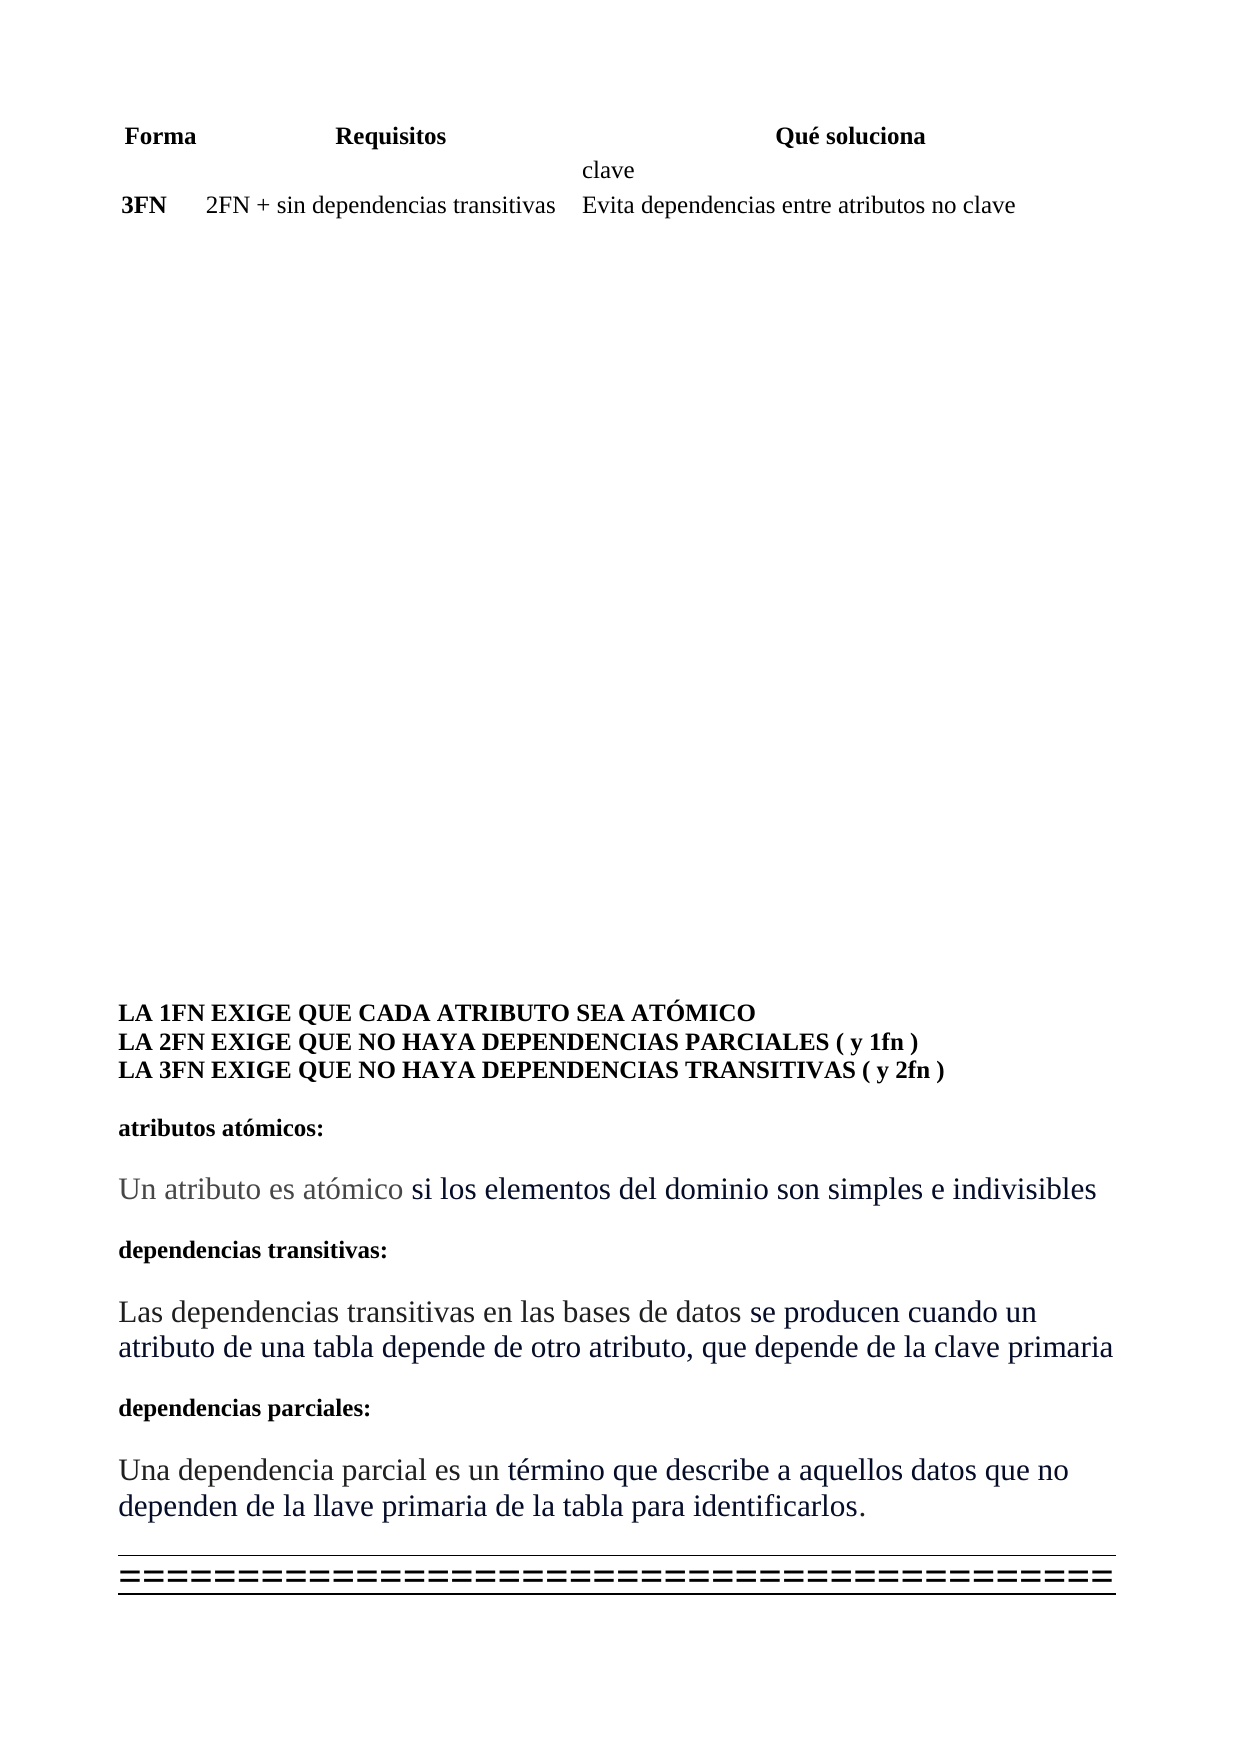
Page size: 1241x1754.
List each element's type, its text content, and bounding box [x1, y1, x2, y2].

table_cell 3FN [118, 187, 203, 222]
table_cell [203, 153, 579, 187]
text LA 2FN EXIGE QUE NO HAYA DEPENDENCIAS PARCIALES ( y 1fn ) [118, 1027, 1122, 1056]
text Una dependencia parcial es un término que describe a aquellos datos que no dependen de la llave primaria de la tabla para identificarlos. [118, 1451, 1122, 1523]
table_header Forma [118, 118, 203, 153]
text dependencias transitivas: [118, 1235, 1122, 1264]
table_cell Evita dependencias entre atributos no clave [579, 187, 1122, 222]
text ========================================== [118, 1552, 1122, 1599]
text LA 3FN EXIGE QUE NO HAYA DEPENDENCIAS TRANSITIVAS ( y 2fn ) [118, 1056, 1122, 1084]
text LA 1FN EXIGE QUE CADA ATRIBUTO SEA ATÓMICO [118, 998, 1122, 1027]
table_header Requisitos [203, 118, 579, 153]
table_header Qué soluciona [579, 118, 1122, 153]
text Las dependencias transitivas en las bases de datos se producen cuando un atributo de una tabla depende de otro atributo, que depende de la clave primaria [118, 1293, 1122, 1365]
table_cell clave [579, 153, 1122, 187]
text Un atributo es atómico si los elementos del dominio son simples e indivisibles [118, 1171, 1122, 1207]
text dependencias parciales: [118, 1393, 1122, 1422]
table_cell 2FN + sin dependencias transitivas [203, 187, 579, 222]
text atributos atómicos: [118, 1113, 1122, 1142]
table_cell [118, 153, 203, 187]
